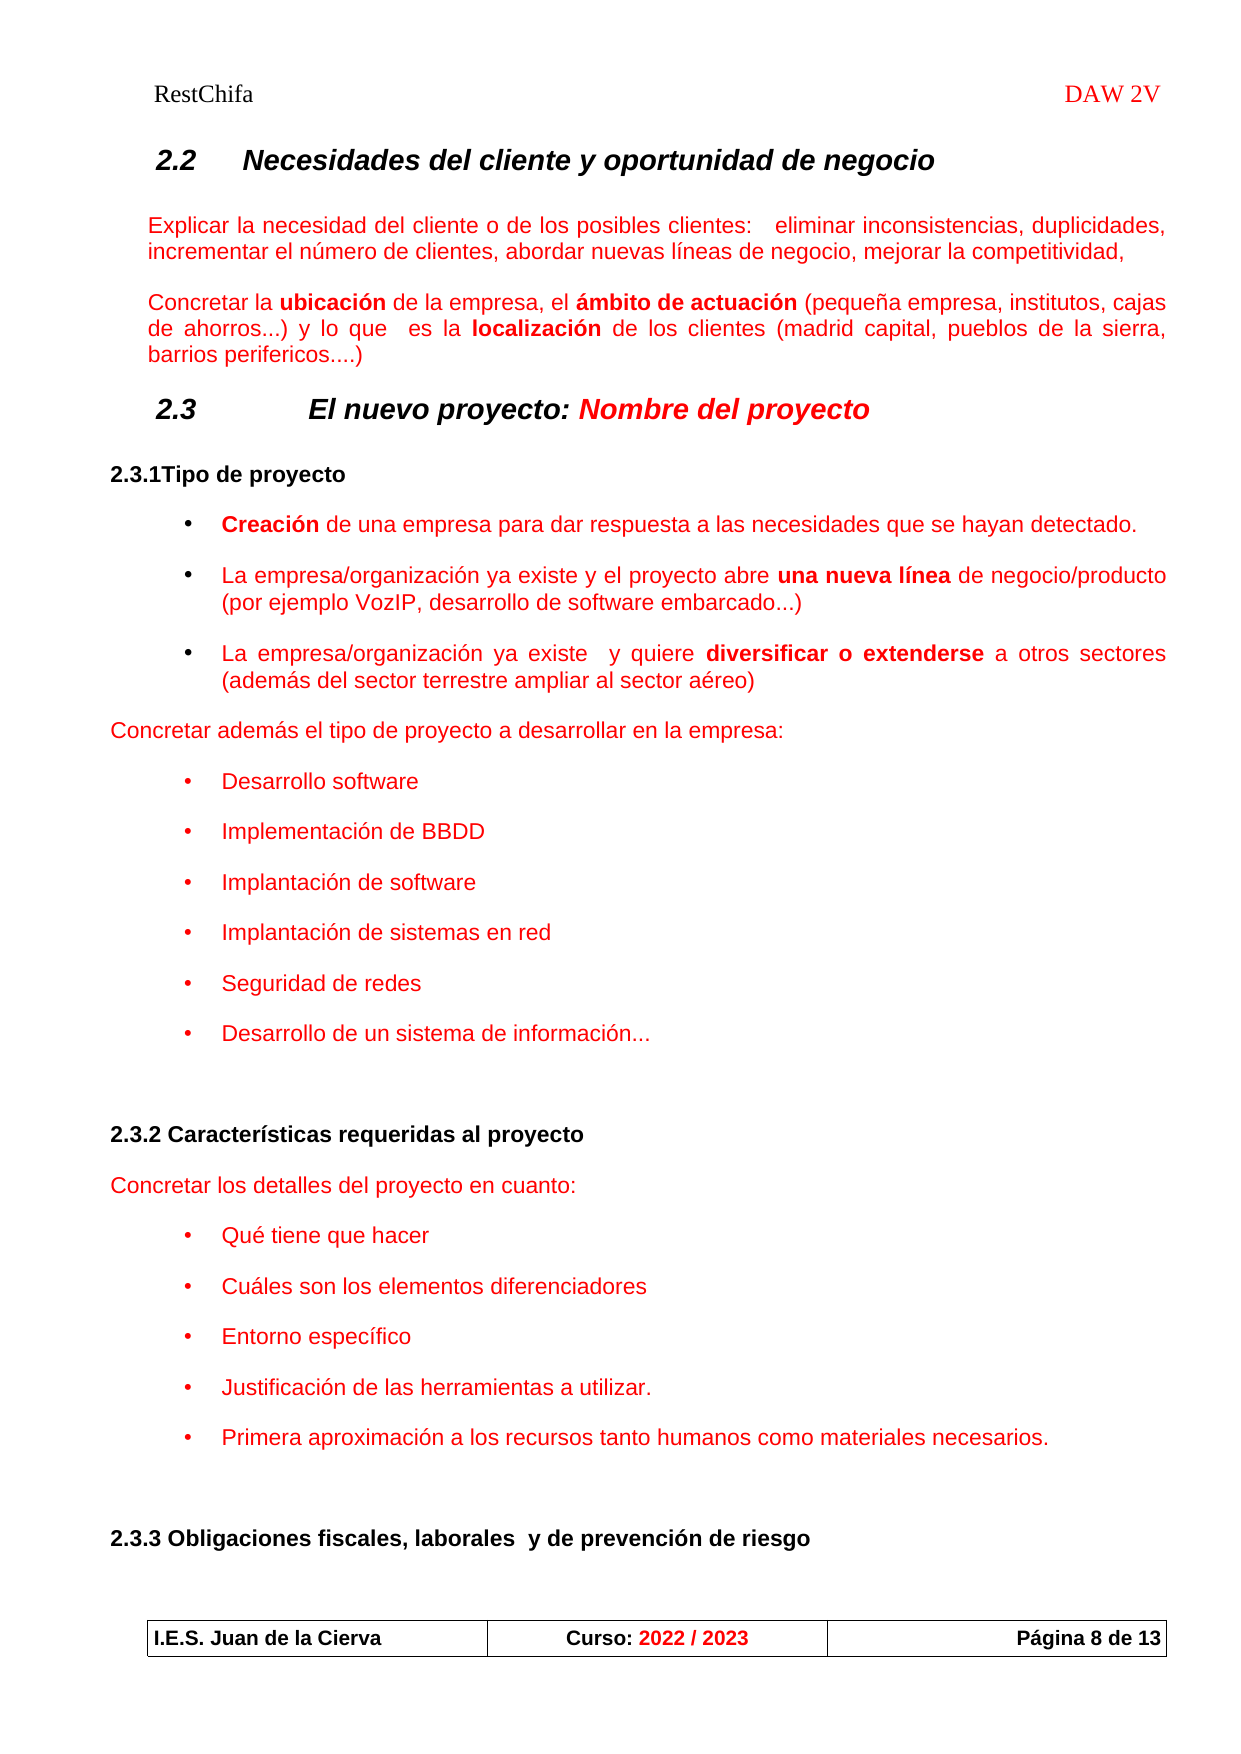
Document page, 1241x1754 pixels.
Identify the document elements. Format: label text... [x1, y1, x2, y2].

text Concretar además el tipo de proyecto a desarrollar en la empresa: [110, 717, 1167, 743]
subtitle El nuevo proyecto: Nombre del proyecto [148, 392, 1167, 425]
list Cuáles son los elementos diferenciadores [184, 1273, 1167, 1299]
list Entorno específico [184, 1323, 1167, 1350]
list Desarrollo de un sistema de información... [184, 1020, 1167, 1047]
list Qué tiene que hacer [184, 1222, 1167, 1249]
text Concretar los detalles del proyecto en cuanto: [110, 1172, 1167, 1198]
list Implementación de BBDD [184, 818, 1167, 844]
text Explicar la necesidad del cliente o de los posibles clientes: eliminar inconsistencias, duplicidades, incrementar el número de clientes, abordar nuevas líneas de negocio, mejorar la competitividad, [148, 212, 1167, 264]
list Implantación de software [184, 869, 1167, 895]
text 2.3.2 Características requeridas al proyecto [110, 1121, 1167, 1148]
list Justificación de las herramientas a utilizar. [184, 1374, 1167, 1400]
list Creación de una empresa para dar respuesta a las necesidades que se hayan detectado. [184, 511, 1167, 538]
text Concretar la ubicación de la empresa, el ámbito de actuación (pequeña empresa, institutos, cajas de ahorros...) y lo que es la localización de los clientes (madrid capital, pueblos de la sierra, barrios perifericos....) [148, 288, 1167, 368]
list La empresa/organización ya existe y el proyecto abre una nueva línea de negocio/producto (por ejemplo VozIP, desarrollo de software embarcado...) [184, 562, 1167, 616]
list Primera aproximación a los recursos tanto humanos como materiales necesarios. [184, 1424, 1167, 1451]
list Desarrollo software [184, 768, 1167, 794]
text 2.3.1Tipo de proyecto [110, 461, 1167, 487]
text 2.3.3 Obligaciones fiscales, laborales y de prevención de riesgo [110, 1525, 1167, 1552]
list Implantación de sistemas en red [184, 919, 1167, 946]
subtitle Necesidades del cliente y oportunidad de negocio [148, 143, 1167, 176]
list La empresa/organización ya existe y quiere diversificar o extenderse a otros sectores (además del sector terrestre ampliar al sector aéreo) [184, 640, 1167, 693]
list Seguridad de redes [184, 970, 1167, 996]
